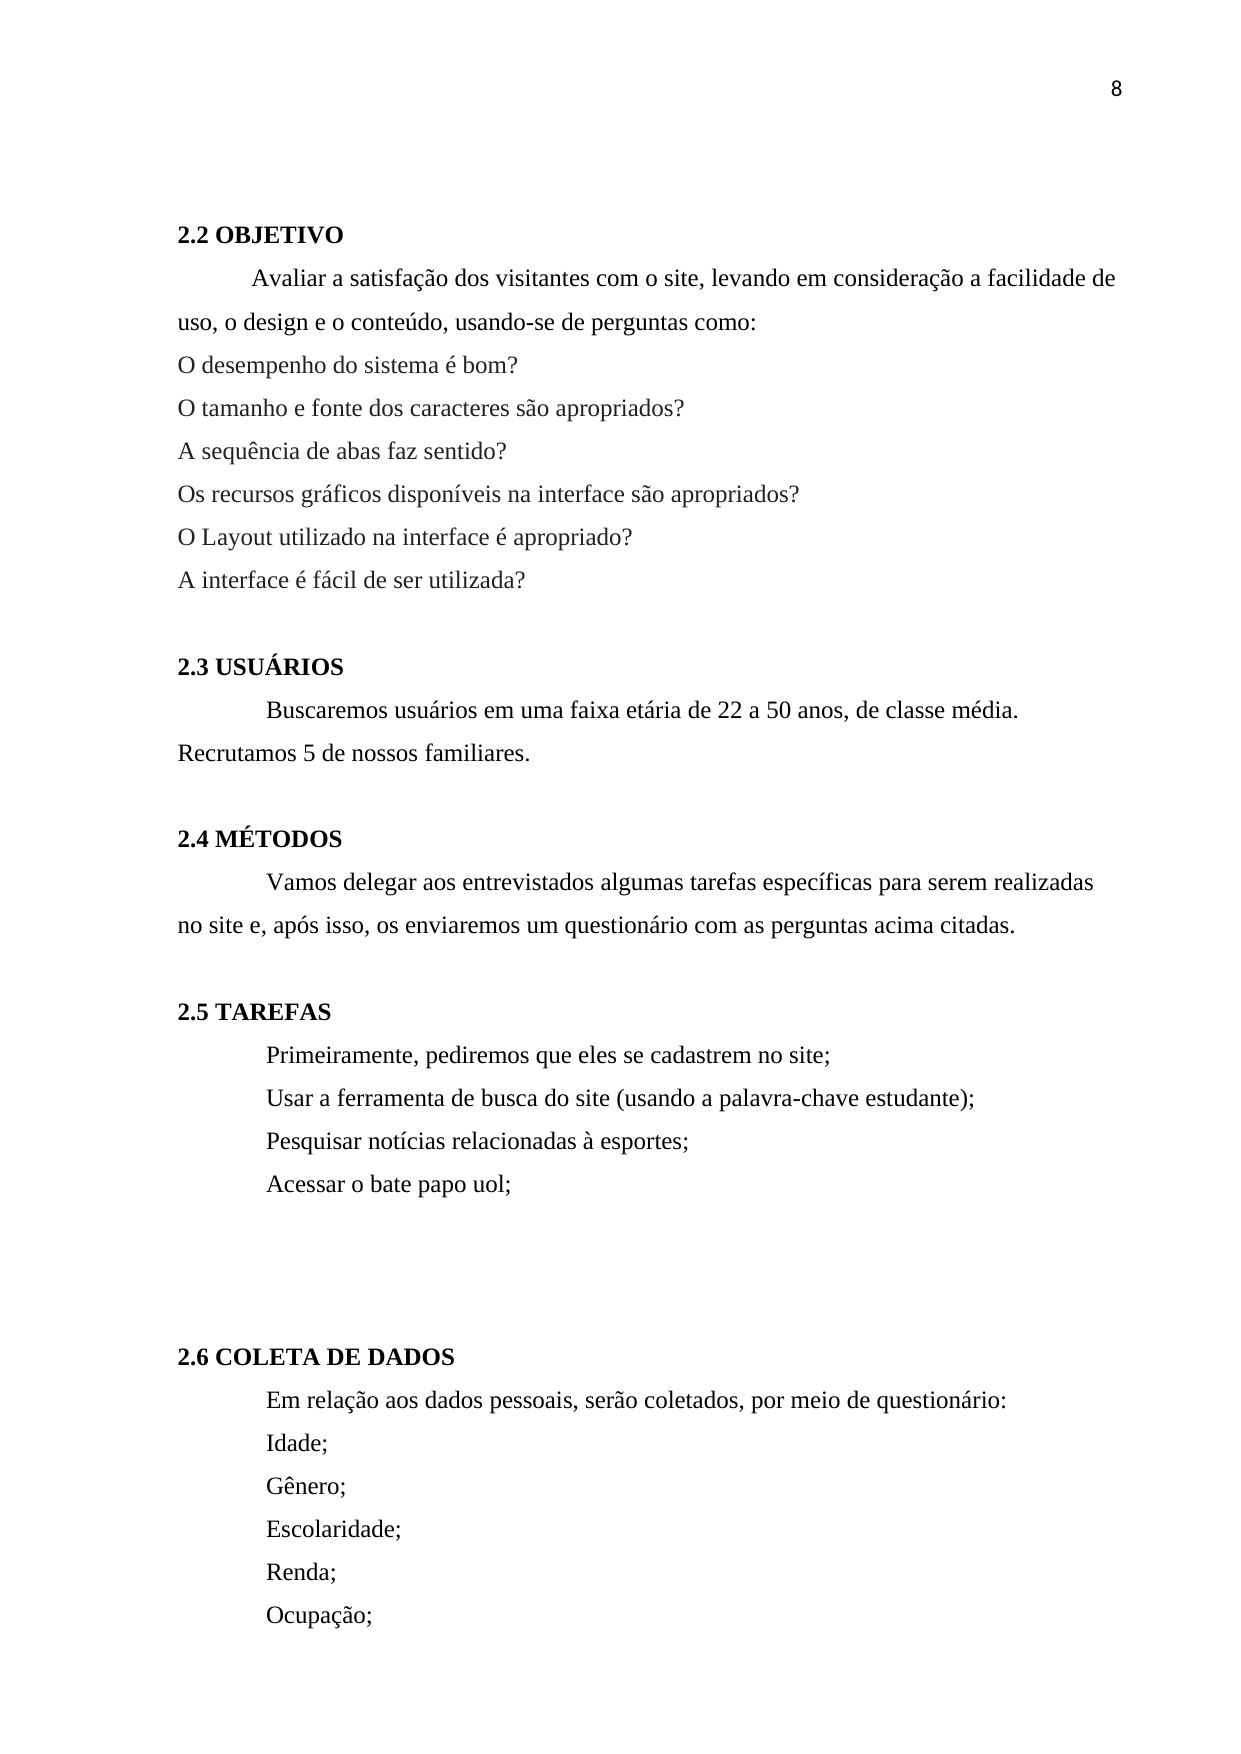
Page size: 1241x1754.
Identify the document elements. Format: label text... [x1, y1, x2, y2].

text Escolaridade; [177, 1514, 1122, 1543]
subtitle 2.2 OBJETIVO [177, 220, 1122, 249]
text Buscaremos usuários em uma faixa etária de 22 a 50 anos, de classe média. Recrutamos 5 de nossos familiares. [177, 695, 1122, 767]
subtitle 2.6 COLETA DE DADOS [177, 1342, 1122, 1370]
subtitle 2.3 USUÁRIOS [177, 652, 1122, 680]
subtitle 2.5 TAREFAS [177, 997, 1122, 1025]
text O desempenho do sistema é bom? O tamanho e fonte dos caracteres são apropriados? A sequência de abas faz sentido? Os recursos gráficos disponíveis na interface são apropriados? [177, 350, 1122, 508]
text Acessar o bate papo uol; [177, 1169, 1122, 1198]
text Idade; [177, 1428, 1122, 1457]
subtitle 2.4 MÉTODOS [177, 824, 1122, 853]
text Em relação aos dados pessoais, serão coletados, por meio de questionário: [177, 1385, 1122, 1413]
text O Layout utilizado na interface é apropriado? A interface é fácil de ser utilizada? [177, 522, 1122, 594]
text Ocupação; [177, 1600, 1122, 1629]
text Avaliar a satisfação dos visitantes com o site, levando em consideração a facilidade de uso, o design e o conteúdo, usando-se de perguntas como: [177, 263, 1122, 335]
text Usar a ferramenta de busca do site (usando a palavra-chave estudante); [177, 1083, 1122, 1112]
text Primeiramente, pediremos que eles se cadastrem no site; [177, 1040, 1122, 1068]
text Vamos delegar aos entrevistados algumas tarefas específicas para serem realizadas no site e, após isso, os enviaremos um questionário com as perguntas acima citadas. [177, 867, 1122, 939]
text Renda; [177, 1557, 1122, 1586]
text Gênero; [177, 1471, 1122, 1500]
text Pesquisar notícias relacionadas à esportes; [177, 1126, 1122, 1155]
